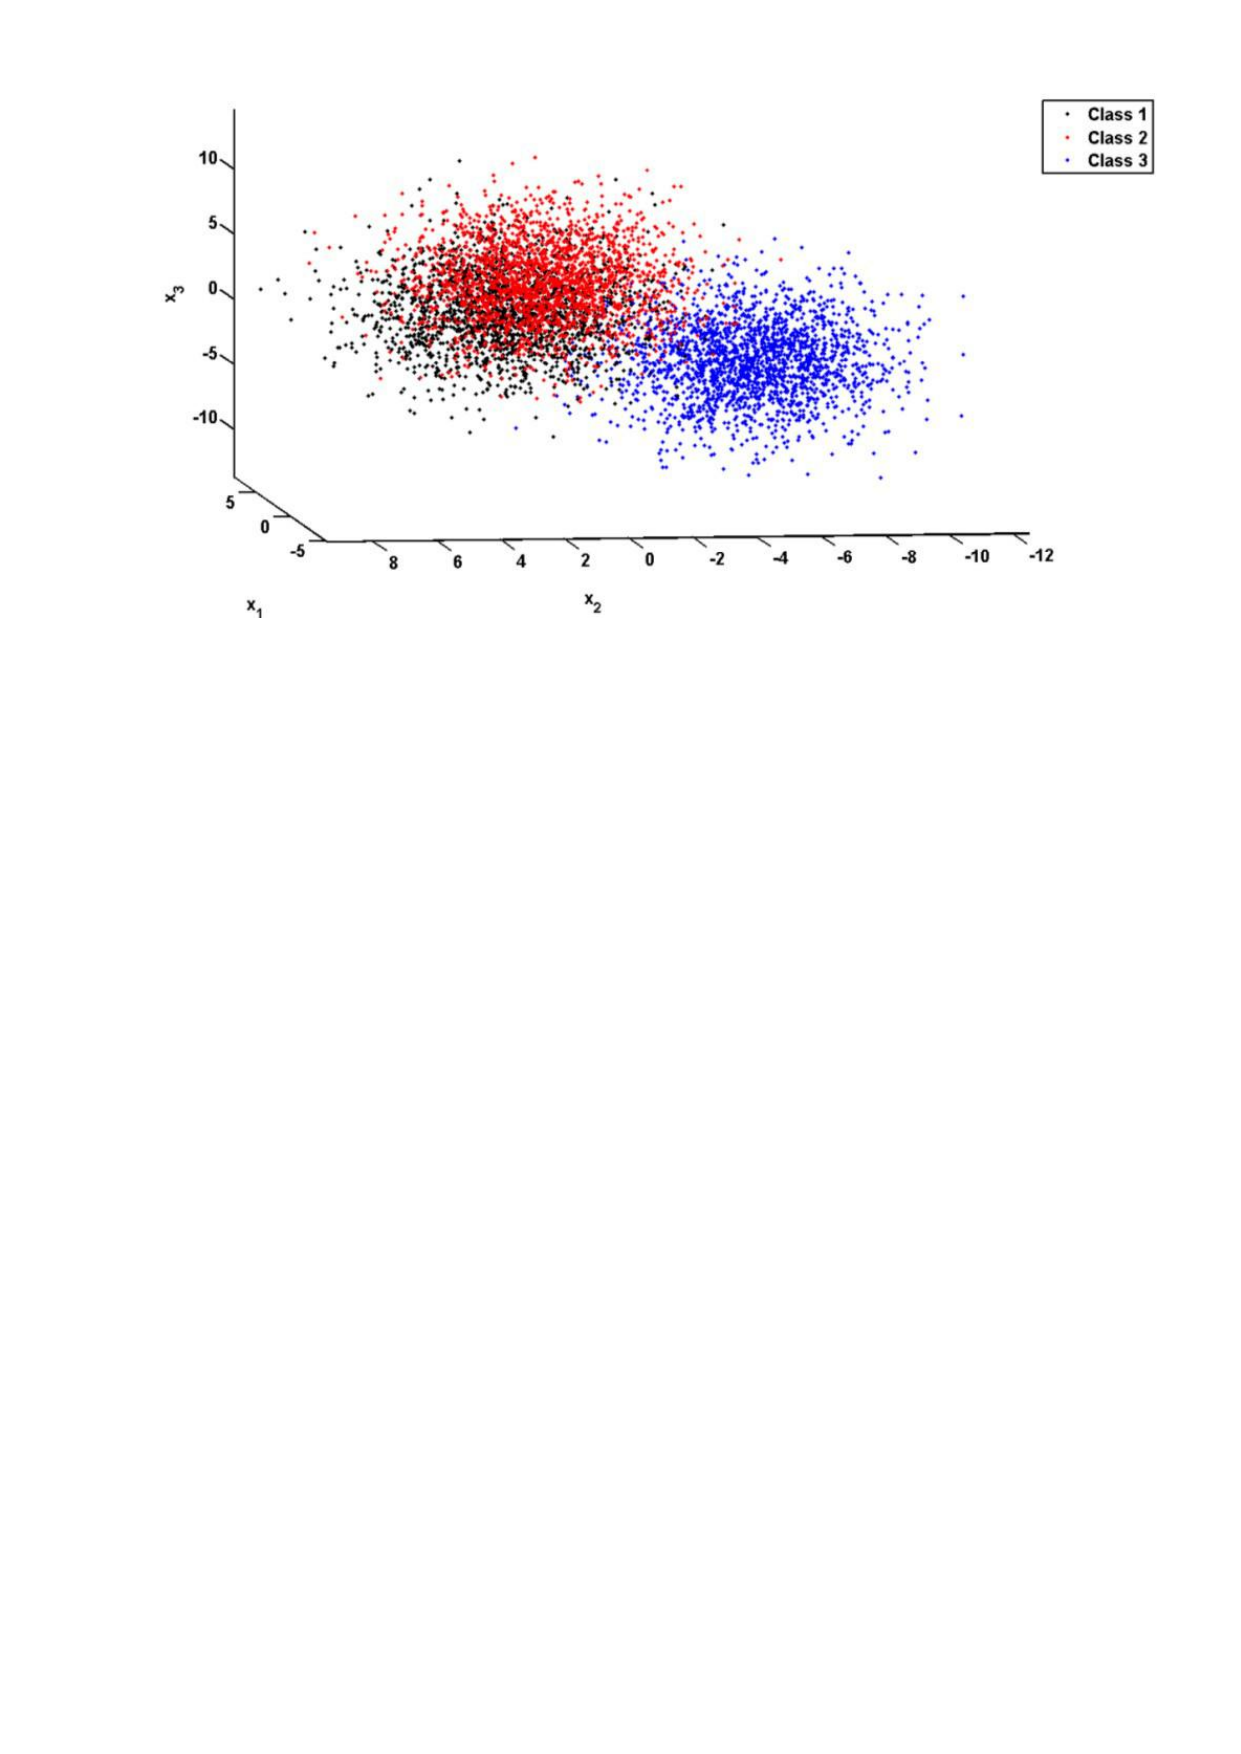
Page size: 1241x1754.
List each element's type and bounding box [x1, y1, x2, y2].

picture [152, 93, 1157, 618]
